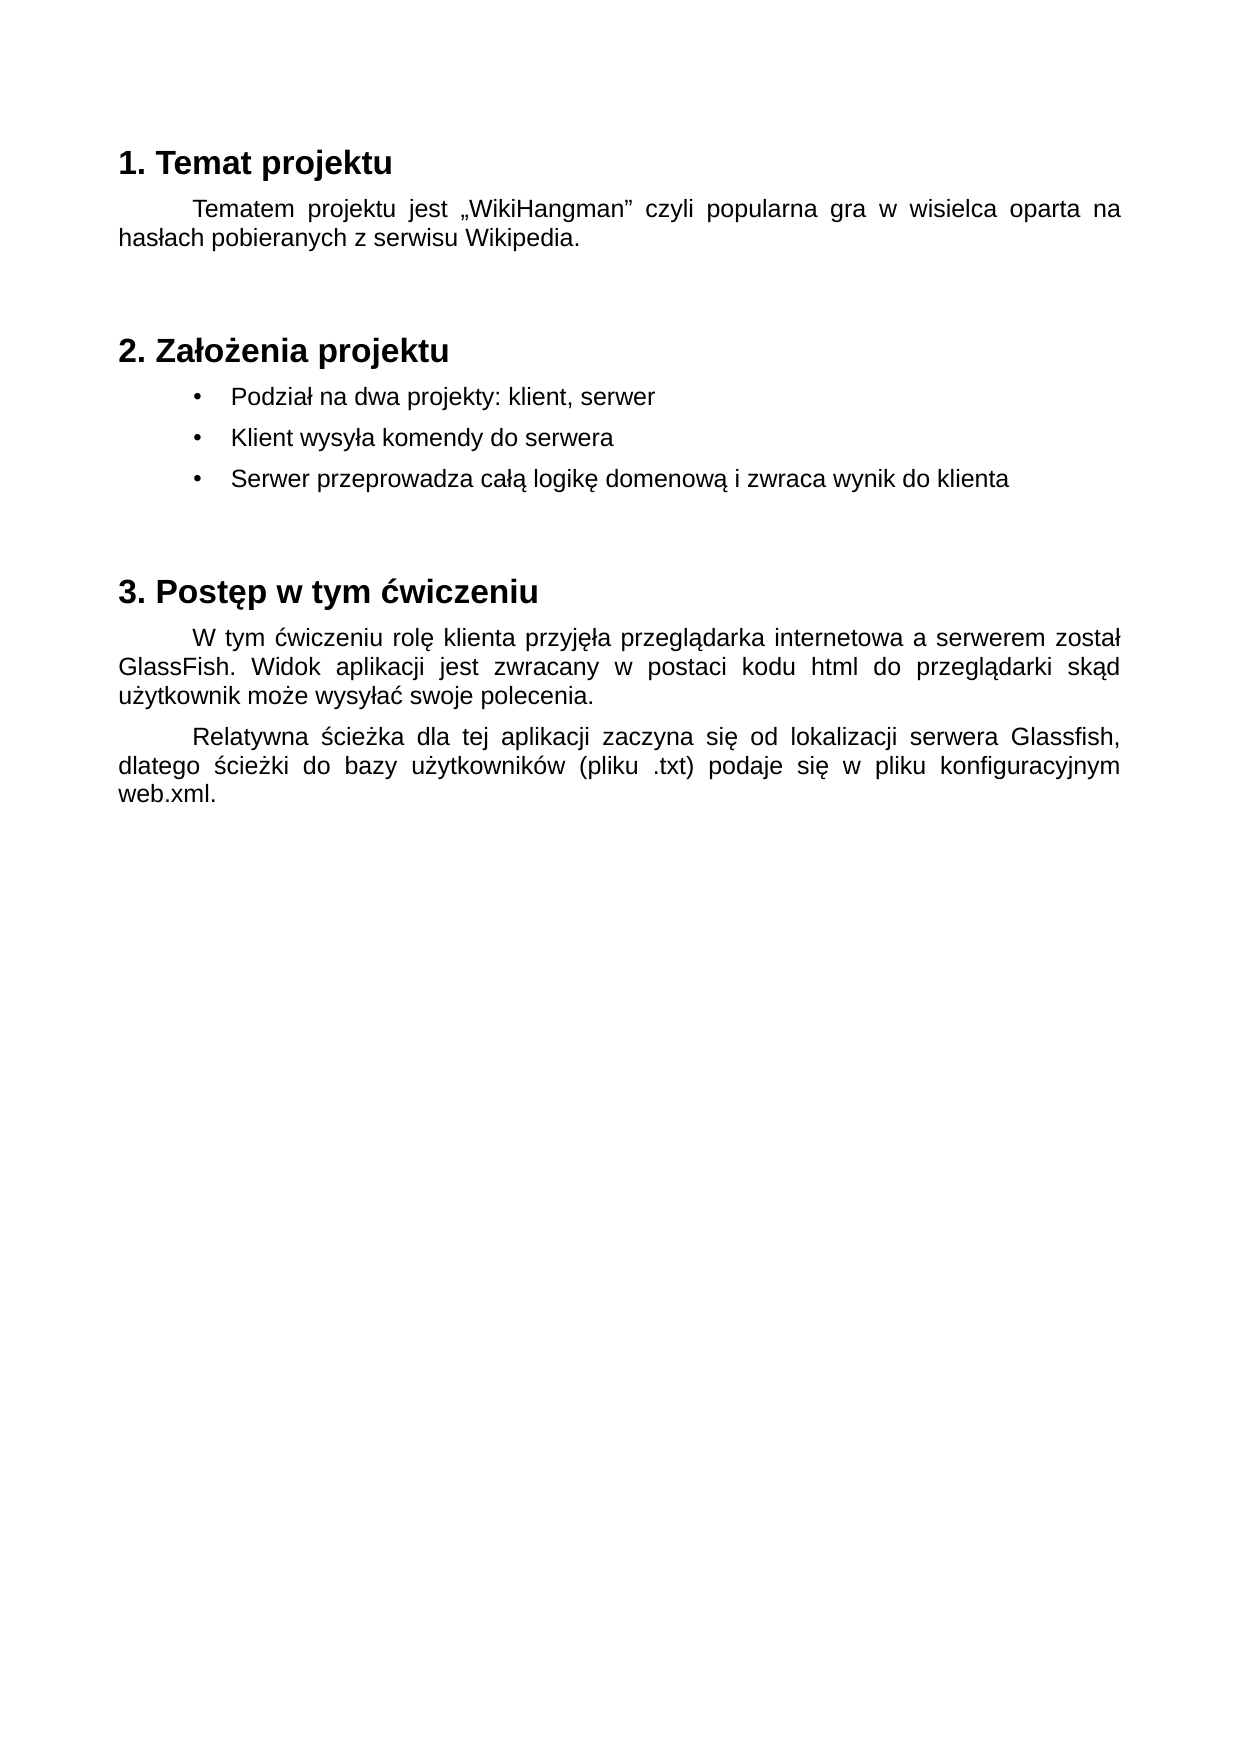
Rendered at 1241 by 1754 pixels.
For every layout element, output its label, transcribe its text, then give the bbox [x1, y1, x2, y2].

text Relatywna ścieżka dla tej aplikacji zaczyna się od lokalizacji serwera Glassfish, dlatego ścieżki do bazy użytkowników (pliku .txt) podaje się w pliku konfiguracyjnym web.xml. [118, 722, 1122, 808]
list Klient wysyła komendy do serwera [193, 423, 1122, 452]
list Podział na dwa projekty: klient, serwer [193, 382, 1122, 411]
list Serwer przeprowadza całą logikę domenową i zwraca wynik do klienta [193, 464, 1122, 493]
text Tematem projektu jest „WikiHangman” czyli popularna gra w wisielca oparta na hasłach pobieranych z serwisu Wikipedia. [118, 194, 1122, 252]
subtitle 1. Temat projektu [118, 143, 1122, 182]
subtitle 2. Założenia projektu [118, 331, 1122, 369]
subtitle 3. Postęp w tym ćwiczeniu [118, 572, 1122, 611]
text W tym ćwiczeniu rolę klienta przyjęła przeglądarka internetowa a serwerem został GlassFish. Widok aplikacji jest zwracany w postaci kodu html do przeglądarki skąd użytkownik może wysyłać swoje polecenia. [118, 623, 1122, 709]
